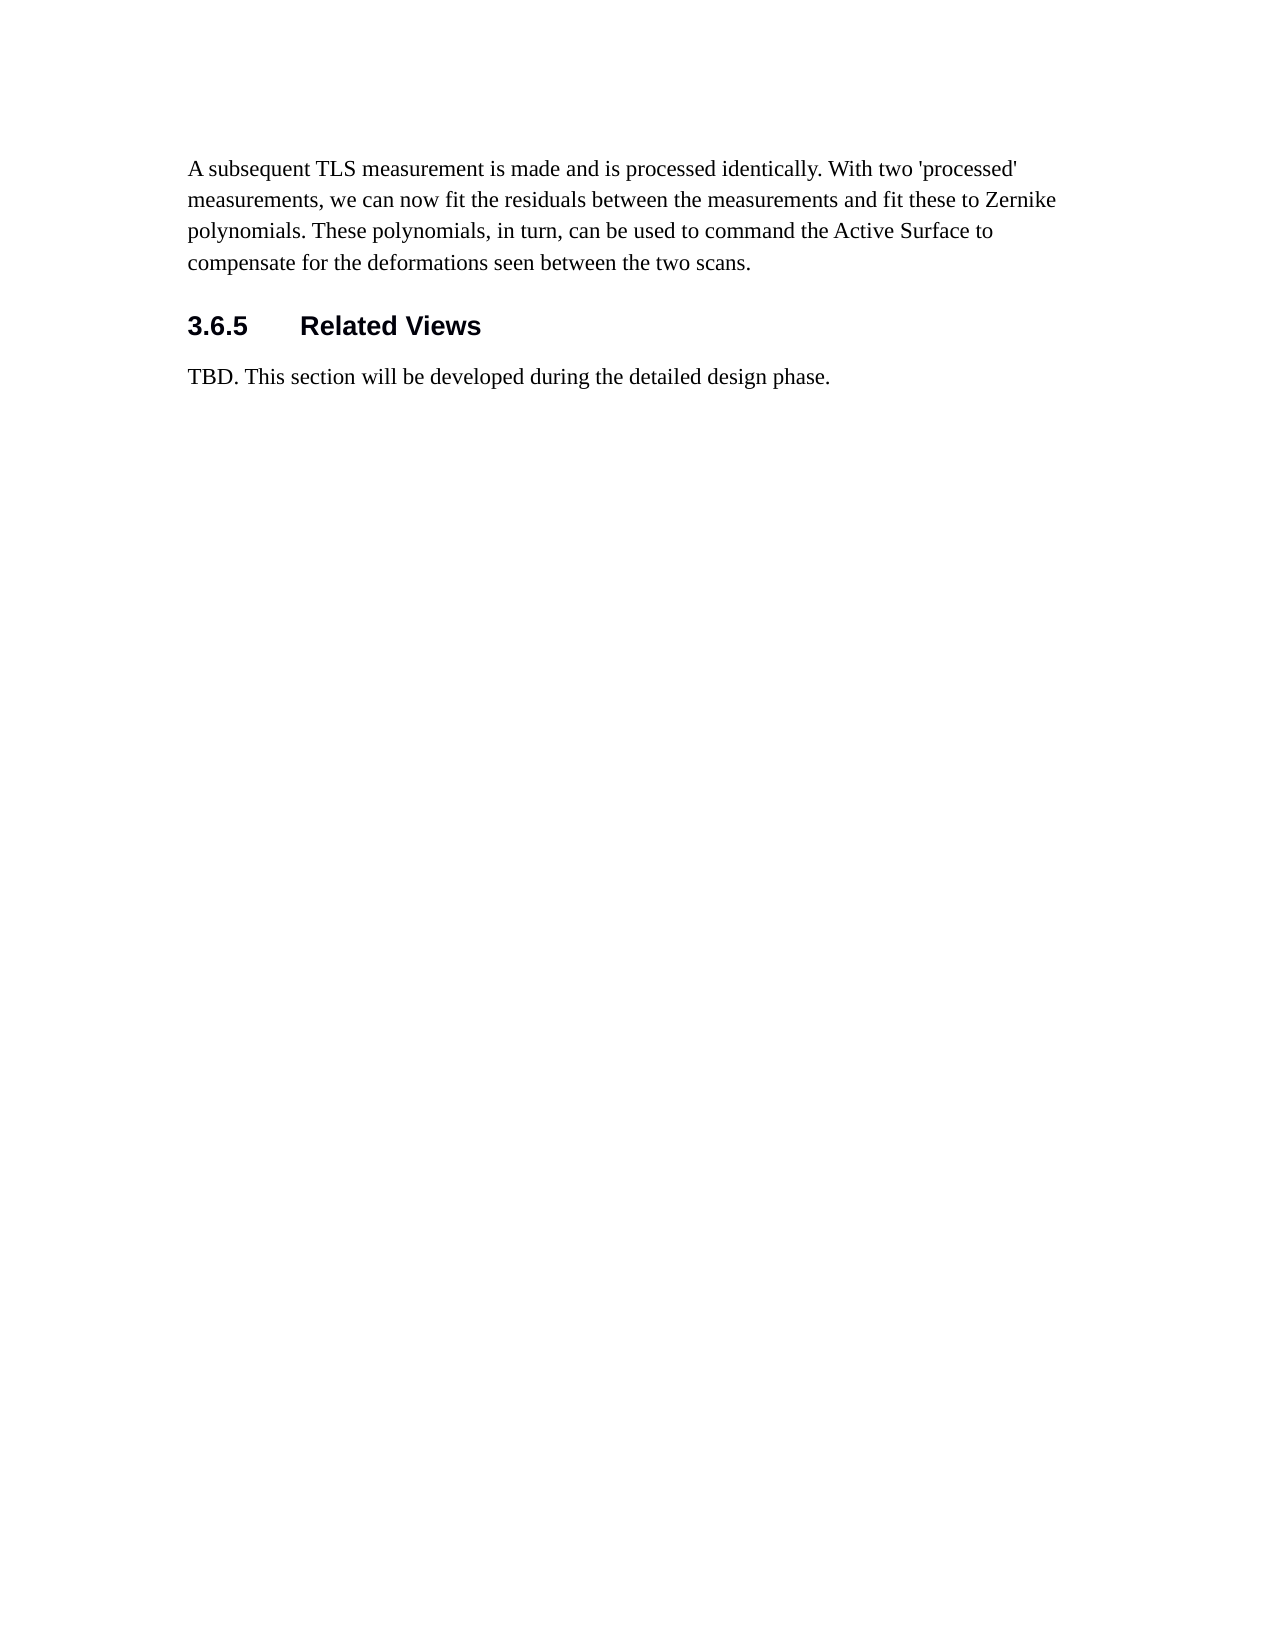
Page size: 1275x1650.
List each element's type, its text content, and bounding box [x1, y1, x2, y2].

text A subsequent TLS measurement is made and is processed identically. With two 'processed' measurements, we can now fit the residuals between the measurements and fit these to Zernike polynomials. These polynomials, in turn, can be used to command the Active Surface to compensate for the deformations seen between the two scans. [187, 150, 1087, 275]
subtitle Related Views [187, 306, 1087, 342]
text TBD. This section will be developed during the detailed design phase. [187, 358, 1087, 389]
